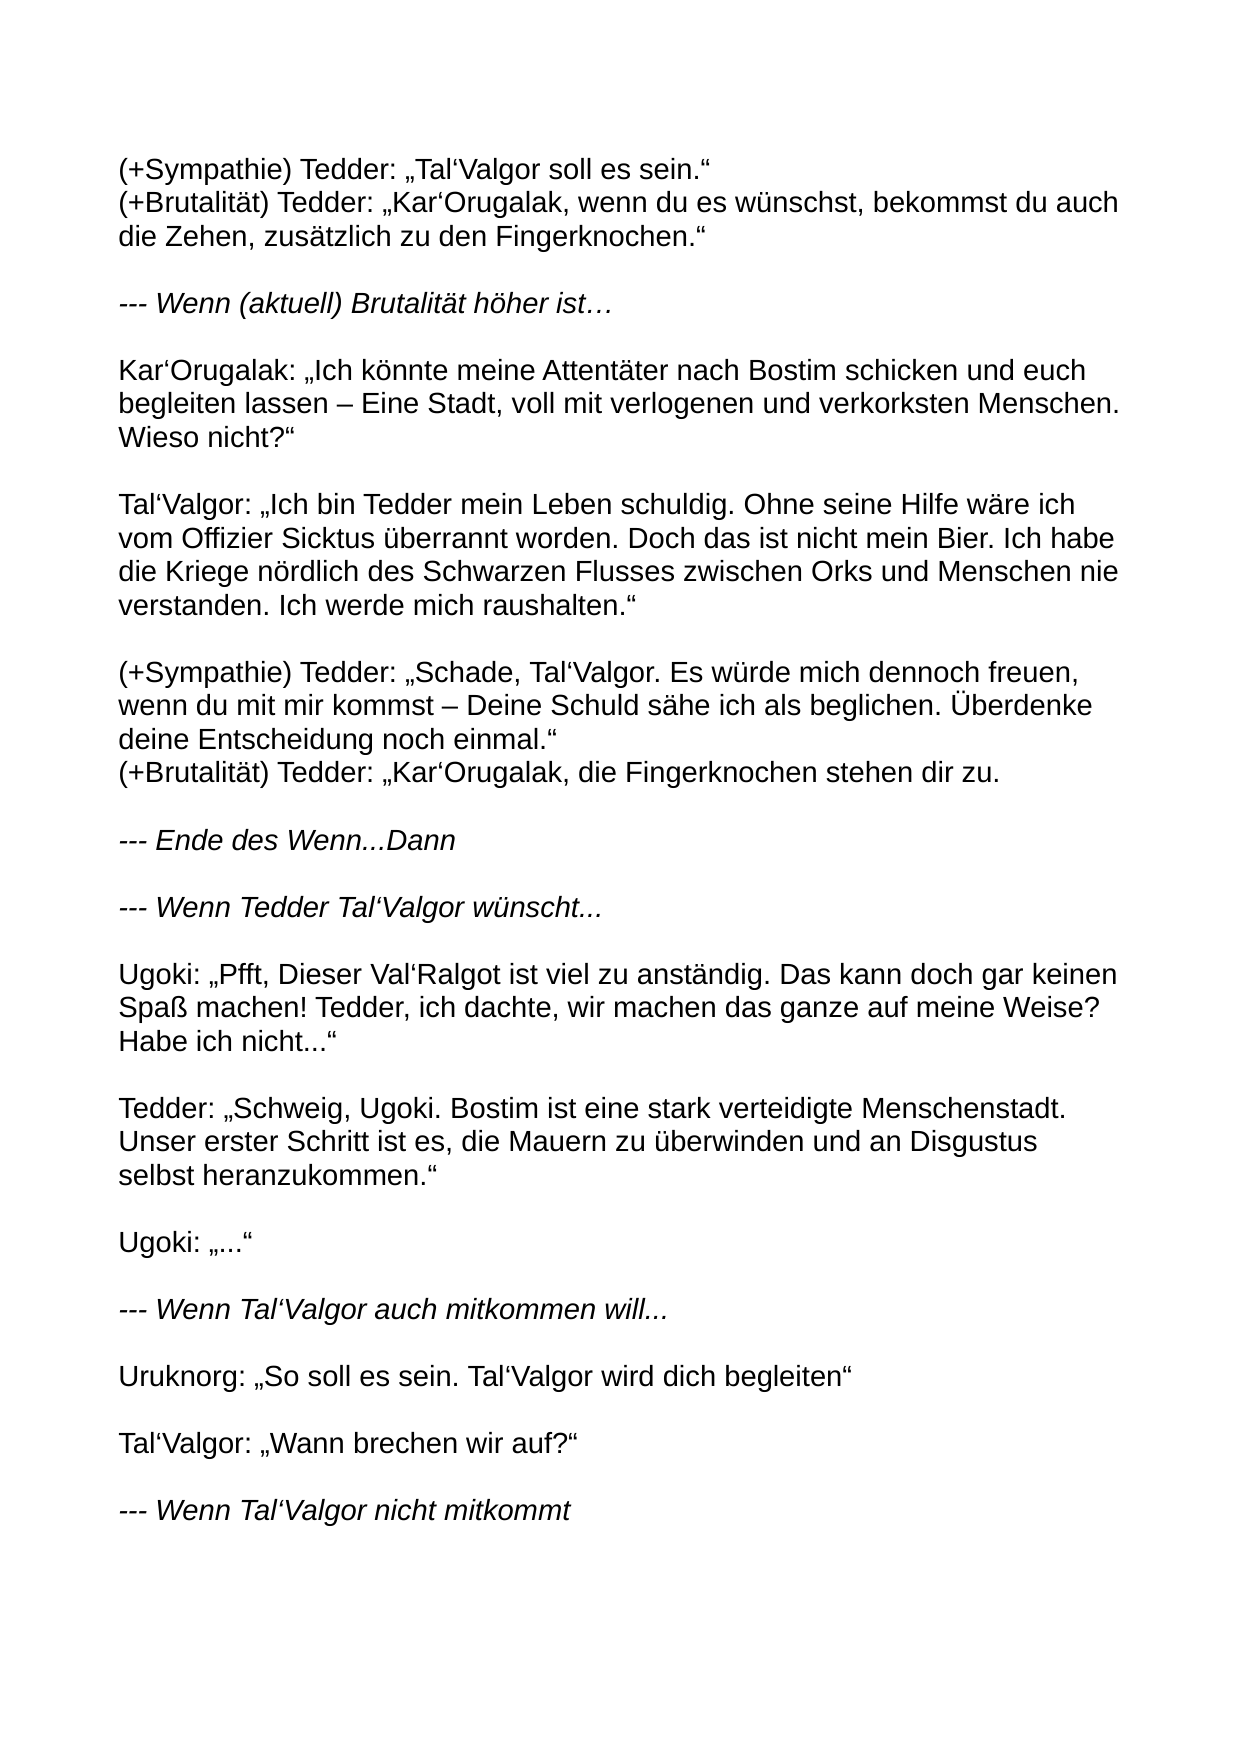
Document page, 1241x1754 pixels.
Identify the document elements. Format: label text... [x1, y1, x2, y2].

text Tal‘Valgor: „Ich bin Tedder mein Leben schuldig. Ohne seine Hilfe wäre ich vom Offizier Sicktus überrannt worden. Doch das ist nicht mein Bier. Ich habe die Kriege nördlich des Schwarzen Flusses zwischen Orks und Menschen nie verstanden. Ich werde mich raushalten.“ [118, 487, 1122, 621]
text Kar‘Orugalak: „Ich könnte meine Attentäter nach Bostim schicken und euch begleiten lassen – Eine Stadt, voll mit verlogenen und verkorksten Menschen. Wieso nicht?“ [118, 353, 1122, 453]
text --- Wenn Tal‘Valgor auch mitkommen will... [118, 1292, 1122, 1326]
text (+Sympathie) Tedder: „Schade, Tal‘Valgor. Es würde mich dennoch freuen, wenn du mit mir kommst – Deine Schuld sähe ich als beglichen. Überdenke deine Entscheidung noch einmal.“ [118, 655, 1122, 755]
text (+Sympathie) Tedder: „Tal‘Valgor soll es sein.“ [118, 152, 1122, 185]
text --- Wenn Tal‘Valgor nicht mitkommt [118, 1493, 1122, 1527]
text Tedder: „Schweig, Ugoki. Bostim ist eine stark verteidigte Menschenstadt. Unser erster Schritt ist es, die Mauern zu überwinden und an Disgustus selbst heranzukommen.“ [118, 1091, 1122, 1191]
text --- Wenn Tedder Tal‘Valgor wünscht... [118, 889, 1122, 923]
text Ugoki: „Pfft, Dieser Val‘Ralgot ist viel zu anständig. Das kann doch gar keinen Spaß machen! Tedder, ich dachte, wir machen das ganze auf meine Weise? Habe ich nicht...“ [118, 957, 1122, 1057]
text (+Brutalität) Tedder: „Kar‘Orugalak, wenn du es wünschst, bekommst du auch die Zehen, zusätzlich zu den Fingerknochen.“ [118, 185, 1122, 252]
text Tal‘Valgor: „Wann brechen wir auf?“ [118, 1426, 1122, 1460]
text --- Wenn (aktuell) Brutalität höher ist… [118, 286, 1122, 319]
text Uruknorg: „So soll es sein. Tal‘Valgor wird dich begleiten“ [118, 1359, 1122, 1393]
text Ugoki: „...“ [118, 1225, 1122, 1258]
text (+Brutalität) Tedder: „Kar‘Orugalak, die Fingerknochen stehen dir zu. [118, 755, 1122, 789]
text --- Ende des Wenn...Dann [118, 822, 1122, 856]
